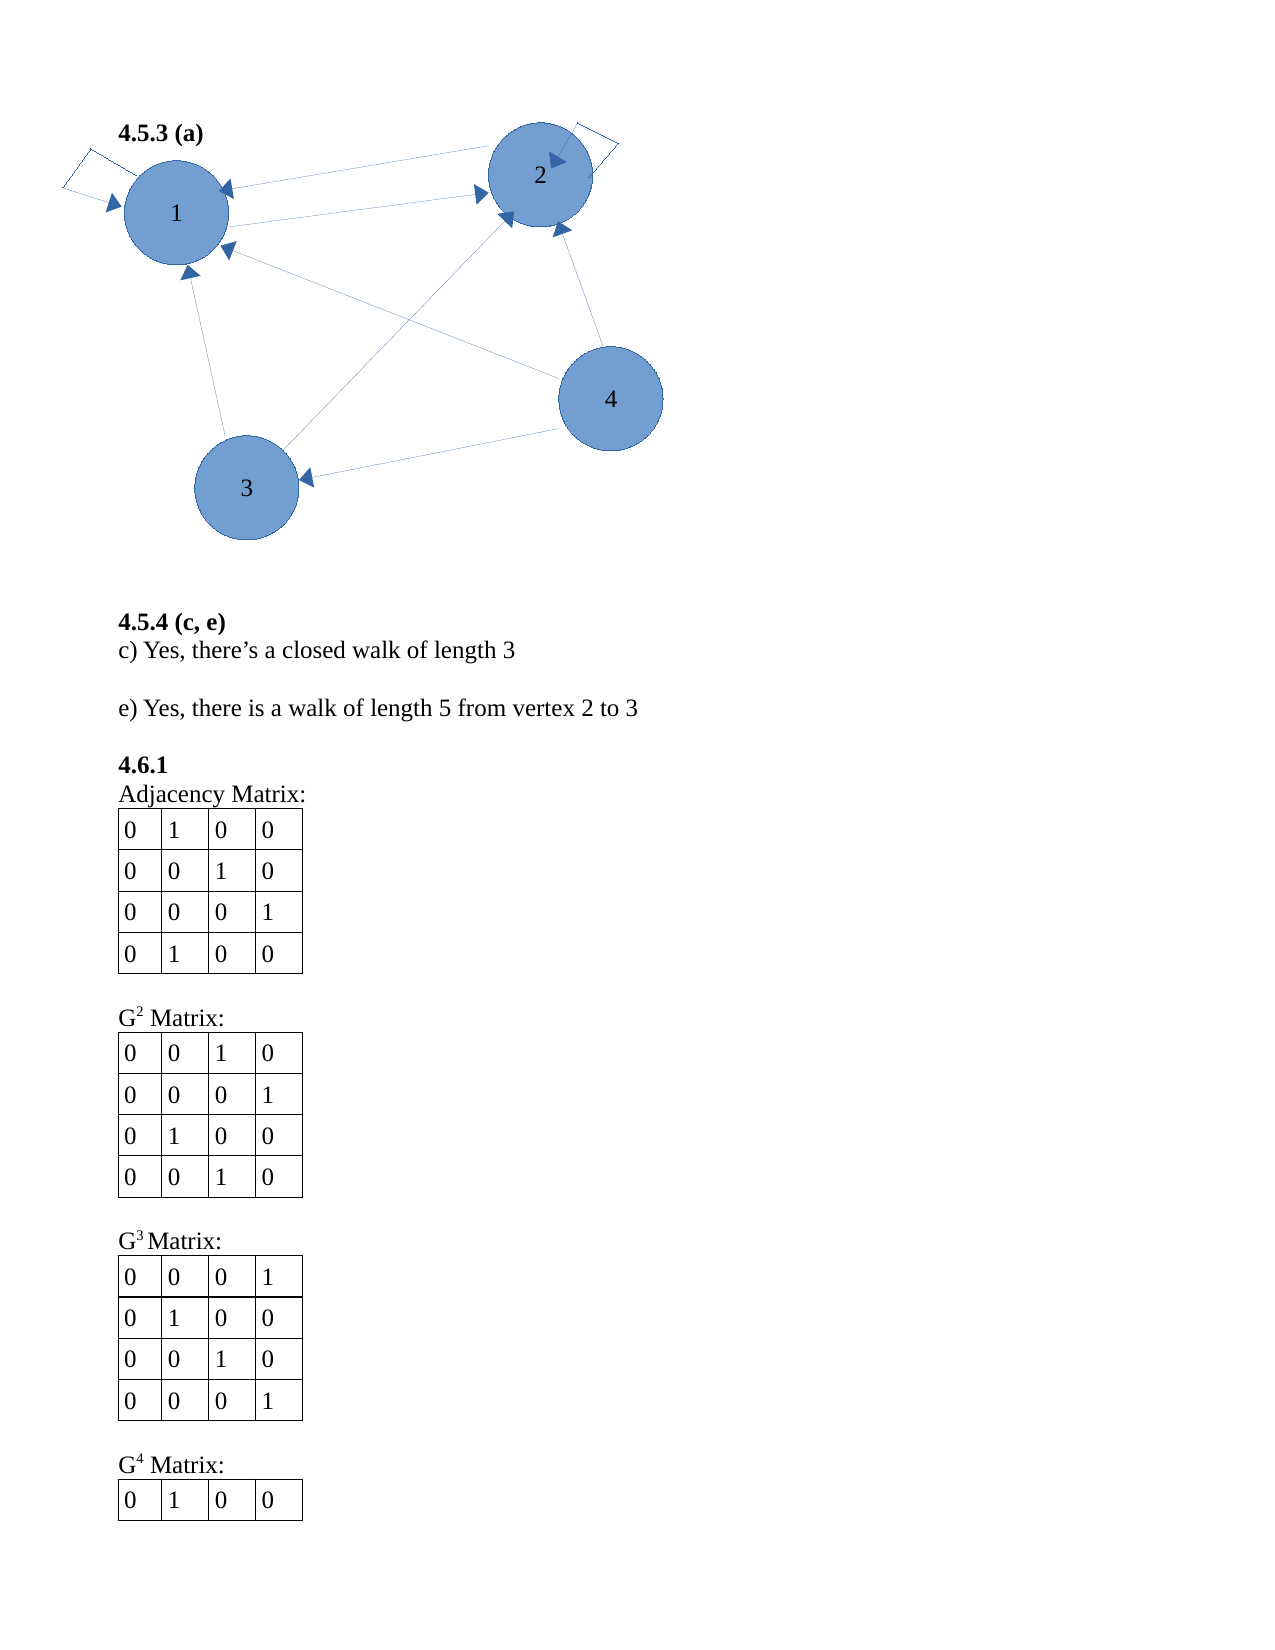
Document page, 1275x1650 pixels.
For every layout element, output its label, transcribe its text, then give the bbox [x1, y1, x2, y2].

table_cell 0 [119, 850, 161, 891]
table_cell 0 [119, 1339, 161, 1379]
table_cell 0 [256, 933, 302, 973]
text G3 Matrix: [118, 1226, 1157, 1255]
text G4 Matrix: [118, 1450, 1157, 1479]
table_cell 0 [209, 1074, 255, 1114]
table_header 1 [162, 1480, 208, 1520]
text c) Yes, there’s a closed walk of length 3 [118, 636, 1157, 664]
table_cell 1 [209, 1339, 255, 1379]
table_cell 0 [119, 1298, 161, 1338]
table_cell 0 [256, 1156, 302, 1197]
text 4.6.1 [118, 751, 1157, 779]
table_cell 0 [256, 850, 302, 891]
table_cell 0 [256, 1298, 302, 1338]
table_cell 1 [209, 1156, 255, 1197]
text 4.5.4 (c, e) [118, 607, 1157, 636]
table_cell 1 [162, 933, 208, 973]
table_cell 1 [256, 1074, 302, 1114]
table_header 0 [119, 1033, 161, 1073]
table_cell 0 [119, 1380, 161, 1420]
text G2 Matrix: [118, 1003, 1157, 1032]
table_header 0 [119, 809, 161, 849]
table_cell 0 [119, 1115, 161, 1155]
table_cell 0 [119, 1156, 161, 1197]
table_cell 0 [162, 1380, 208, 1420]
table_header 0 [256, 809, 302, 849]
table_cell 0 [119, 892, 161, 932]
table_cell 0 [209, 933, 255, 973]
table_cell 0 [209, 1115, 255, 1155]
text 4.5.3 (a) [118, 118, 1157, 147]
table_cell 0 [119, 1074, 161, 1114]
table_header 0 [256, 1480, 302, 1520]
table_cell 0 [209, 892, 255, 932]
table_cell 1 [162, 1115, 208, 1155]
table_header 0 [162, 1033, 208, 1073]
table_cell 0 [162, 1339, 208, 1379]
table_cell 0 [256, 1339, 302, 1379]
table_cell 0 [162, 1156, 208, 1197]
table_header 1 [162, 809, 208, 849]
table_cell 0 [162, 1074, 208, 1114]
table_header 0 [162, 1256, 208, 1296]
table_header 1 [256, 1256, 302, 1296]
table_cell 0 [209, 1380, 255, 1420]
table_cell 0 [209, 1298, 255, 1338]
table_header 0 [209, 1256, 255, 1296]
table_header 0 [119, 1480, 161, 1520]
table_header 0 [209, 809, 255, 849]
table_cell 0 [162, 892, 208, 932]
text Adjacency Matrix: [118, 779, 1157, 808]
table_cell 0 [119, 933, 161, 973]
table_header 0 [209, 1480, 255, 1520]
table_cell 1 [256, 1380, 302, 1420]
text e) Yes, there is a walk of length 5 from vertex 2 to 3 [118, 693, 1157, 722]
table_header 0 [119, 1256, 161, 1296]
table_cell 1 [162, 1298, 208, 1338]
table_cell 0 [256, 1115, 302, 1155]
table_cell 1 [209, 850, 255, 891]
table_cell 0 [162, 850, 208, 891]
table_header 1 [209, 1033, 255, 1073]
table_cell 1 [256, 892, 302, 932]
table_header 0 [256, 1033, 302, 1073]
